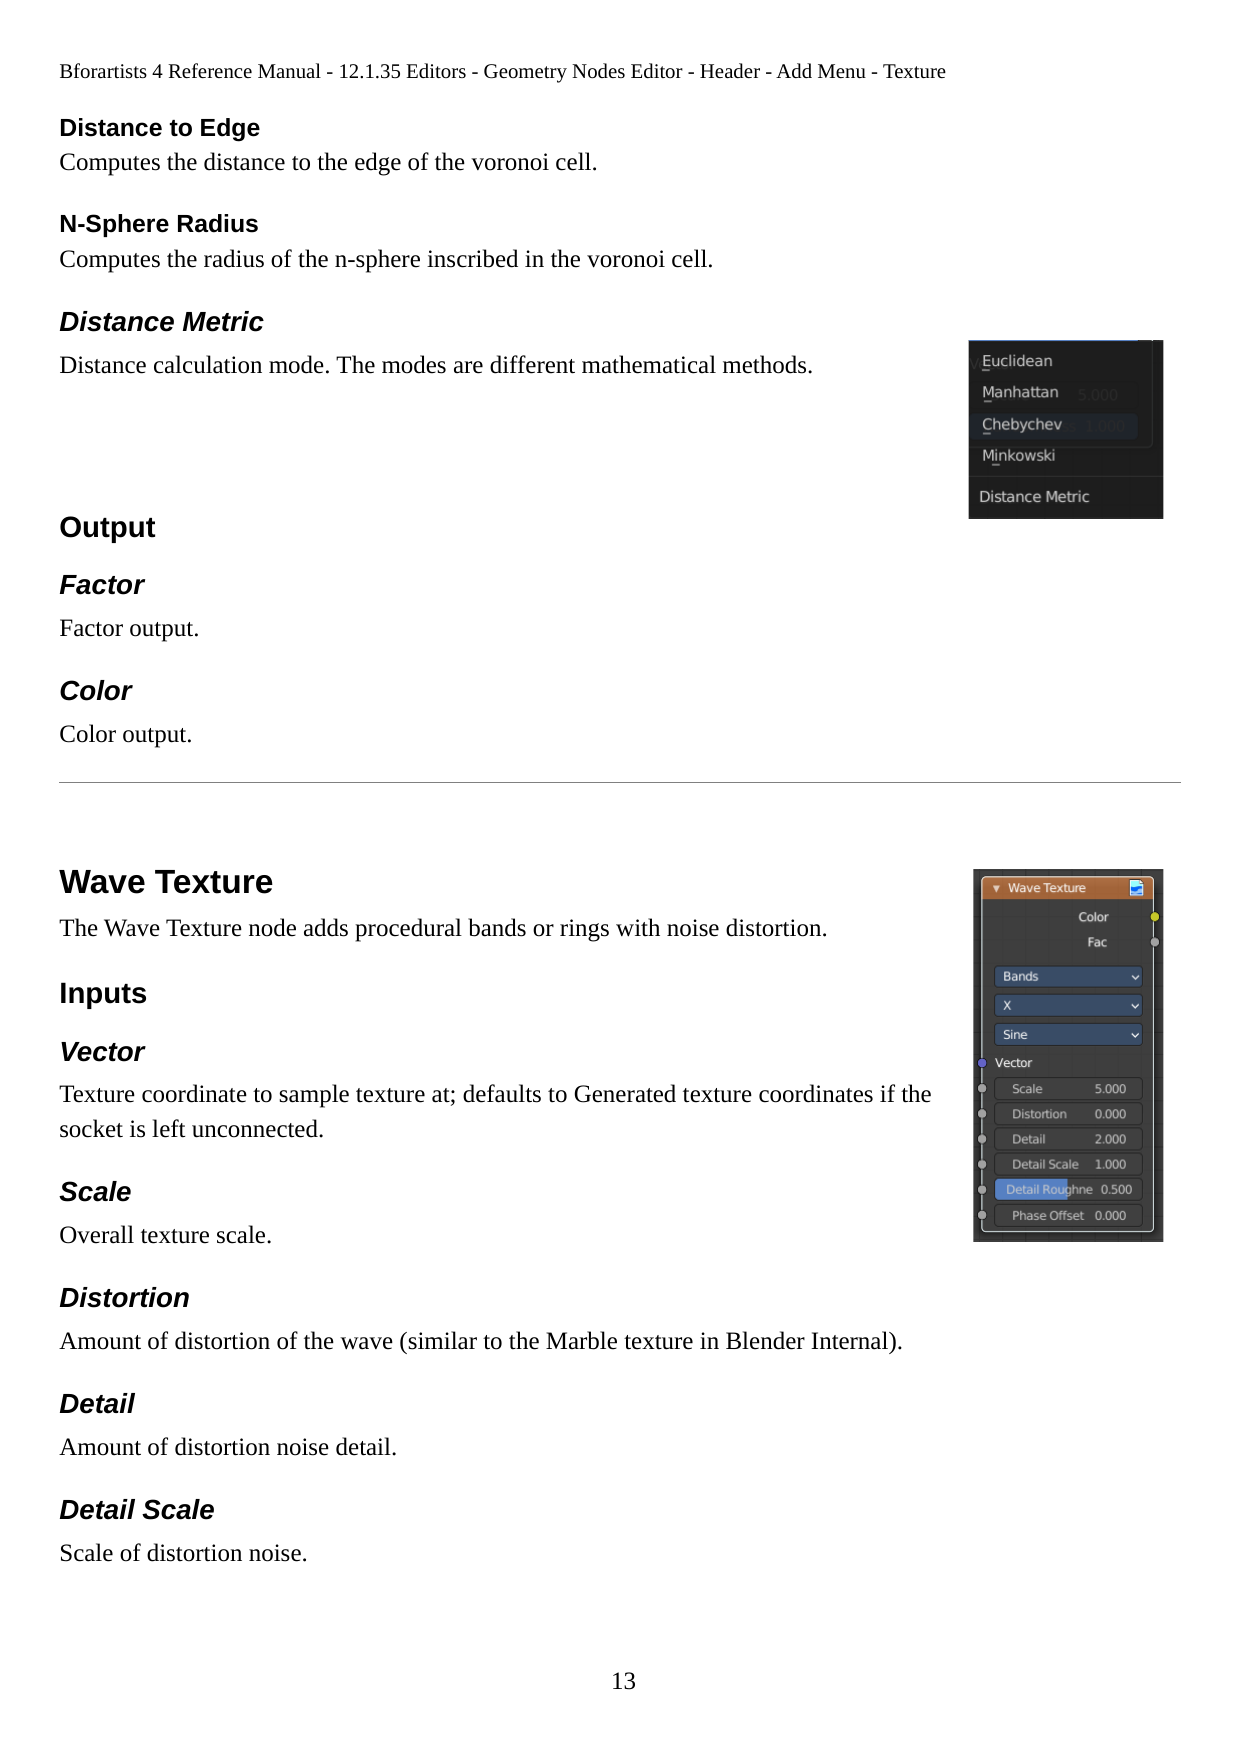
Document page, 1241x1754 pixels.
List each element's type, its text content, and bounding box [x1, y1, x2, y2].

subtitle [1164, 1176, 1181, 1207]
subtitle Vector [59, 1035, 973, 1067]
subtitle [1164, 976, 1181, 1010]
subtitle Distance Metric [59, 305, 1181, 337]
subtitle Color [59, 674, 1181, 706]
subtitle Detail [59, 1387, 1181, 1419]
text Computes the distance to the edge of the voronoi cell. [59, 147, 1181, 176]
subtitle [1164, 1035, 1181, 1067]
subtitle Output [59, 510, 1181, 543]
text Texture coordinate to sample texture at; defaults to Generated texture coordinates if the socket is left unconnected. [59, 1079, 973, 1143]
text Scale of distortion noise. [59, 1538, 1181, 1566]
text Color output. [59, 719, 1181, 747]
text Overall texture scale. [59, 1220, 1181, 1249]
subtitle Scale [59, 1176, 973, 1207]
subtitle Distortion [59, 1281, 1181, 1313]
subtitle N-Sphere Radius [59, 209, 1181, 237]
picture [973, 869, 1164, 1242]
subtitle Detail Scale [59, 1493, 1181, 1525]
text Distance calculation mode. The modes are different mathematical methods. [59, 350, 968, 378]
subtitle Factor [59, 568, 1181, 600]
text Computes the radius of the n-sphere inscribed in the voronoi cell. [59, 244, 1181, 272]
text Amount of distortion of the wave (similar to the Marble texture in Blender Internal). [59, 1326, 1181, 1354]
text The Wave Texture node adds procedural bands or rings with noise distortion. [59, 913, 973, 941]
subtitle Distance to Edge [59, 113, 1181, 141]
picture [968, 340, 1164, 519]
text Amount of distortion noise detail. [59, 1432, 1181, 1461]
text Factor output. [59, 613, 1181, 642]
subtitle Inputs [59, 976, 973, 1010]
subtitle Wave Texture [59, 862, 1181, 900]
